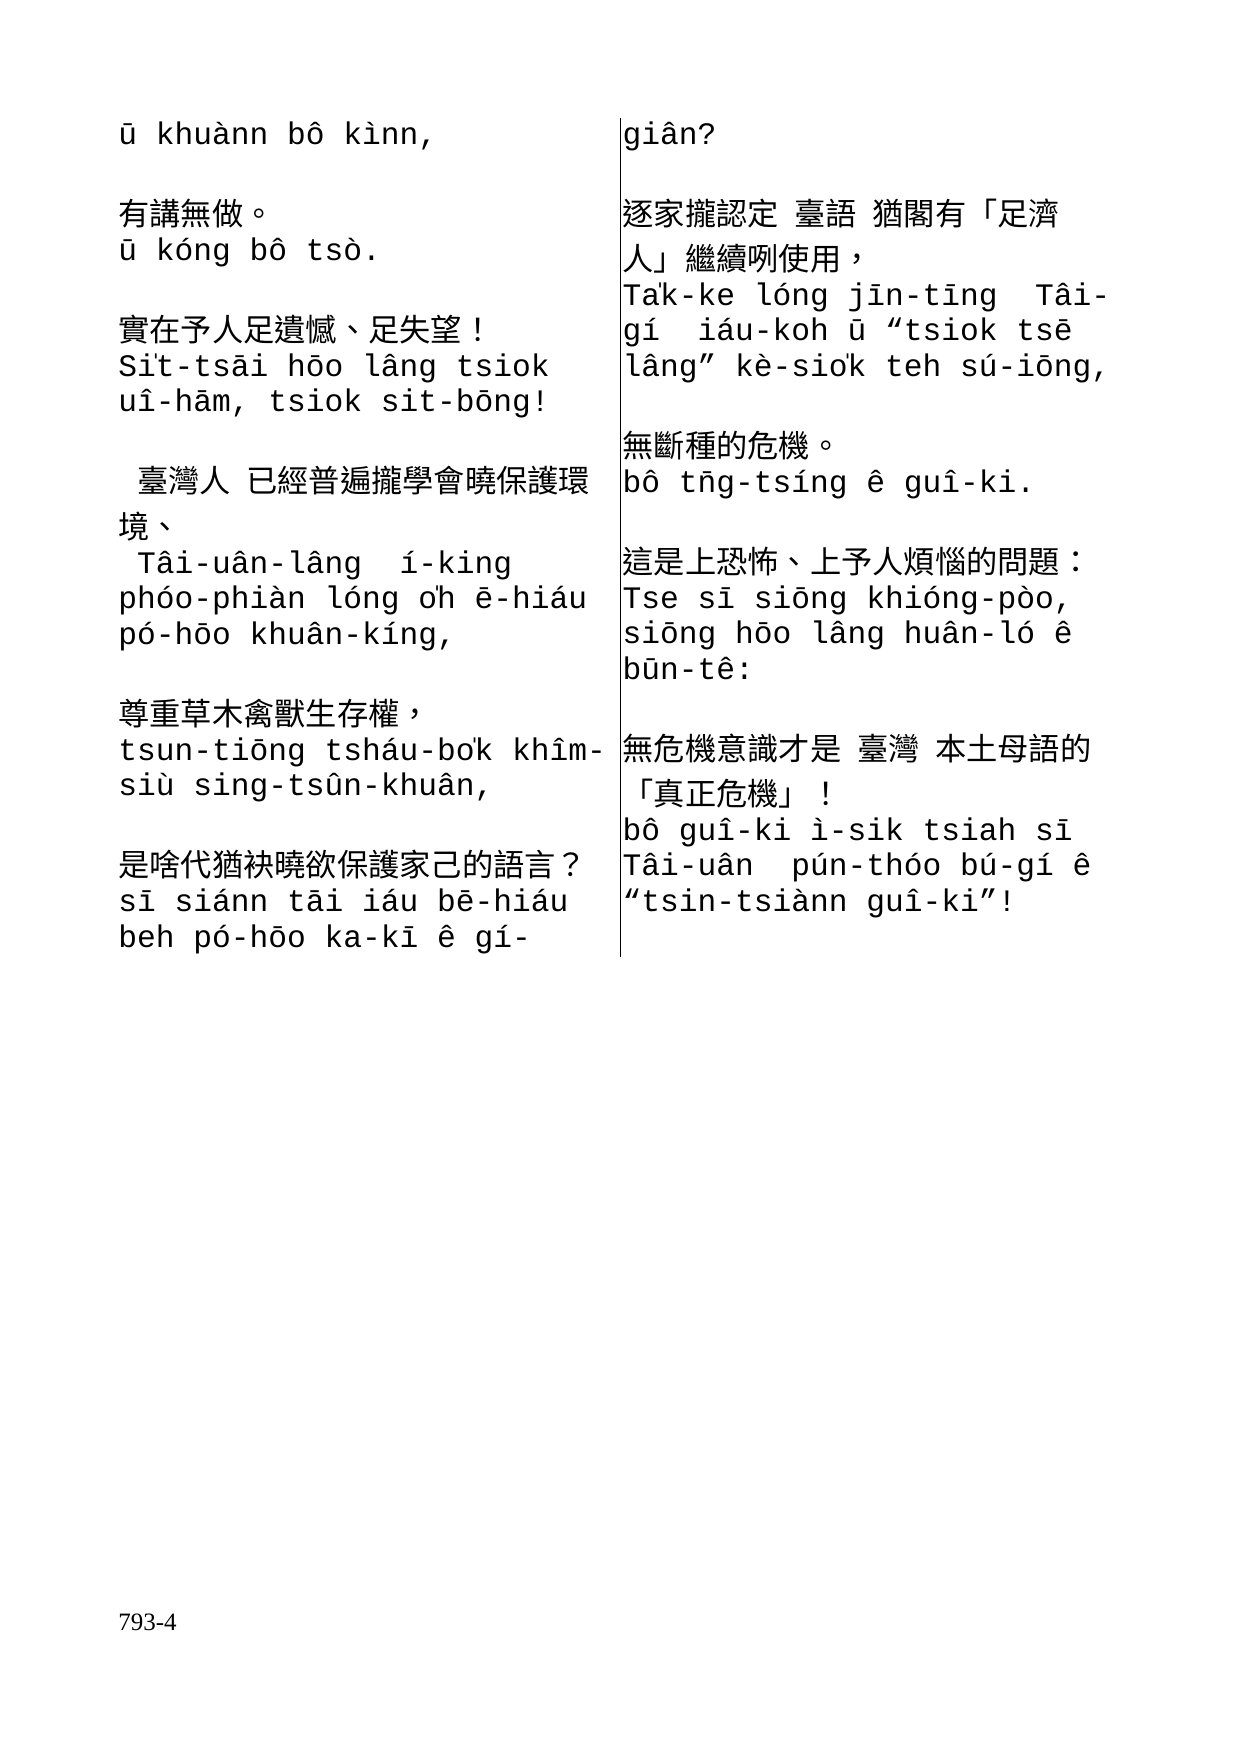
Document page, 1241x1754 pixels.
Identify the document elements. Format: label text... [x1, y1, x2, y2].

text ū khuànn bô kìnn, [118, 118, 618, 153]
text Tâi-uân-lâng í-king phóo-phiàn lóng o̍h ē-hiáu pó-hōo khuân-kíng, [118, 547, 618, 653]
text 無危機意識才是 臺灣 本土母語的「真正危機」！ [622, 724, 1122, 814]
text bô guî-ki ì-sik tsiah sī Tâi-uân pún-thóo bú-gí ê “tsin-tsiànn guî-ki”! [622, 814, 1122, 921]
text Si̍t-tsāi hōo lâng tsiok uî-hām, tsiok sit-bōng! [118, 350, 618, 421]
text giân? [622, 118, 1122, 153]
text 臺灣人 已經普遍攏學會曉保護環境、 [118, 456, 618, 547]
text 是啥代猶袂曉欲保護家己的語言？ [118, 840, 618, 886]
text tsun-tiōng tsháu-bo̍k khîm-siù sing-tsûn-khuân, [118, 734, 618, 805]
text 實在予人足遺憾、足失望！ [118, 305, 618, 350]
text sī siánn tāi iáu bē-hiáu beh pó-hōo ka-kī ê gí- [118, 886, 618, 956]
text Ta̍k-ke lóng jīn-tīng Tâi-gí iáu-koh ū “tsiok tsē lâng” kè-sio̍k teh sú-iōng, [622, 279, 1122, 386]
text 有講無做。 [118, 189, 618, 234]
text 無斷種的危機。 [622, 421, 1122, 466]
text 尊重草木禽獸生存權， [118, 689, 618, 734]
text bô tn̄g-tsíng ê guî-ki. [622, 466, 1122, 502]
text 逐家攏認定 臺語 猶閣有「足濟人」繼續咧使用， [622, 189, 1122, 279]
text ū kóng bô tsò. [118, 234, 618, 269]
text Tse sī siōng khióng-pòo, siōng hōo lâng huân-ló ê būn-tê: [622, 582, 1122, 688]
text 這是上恐怖、上予人煩惱的問題： [622, 537, 1122, 582]
